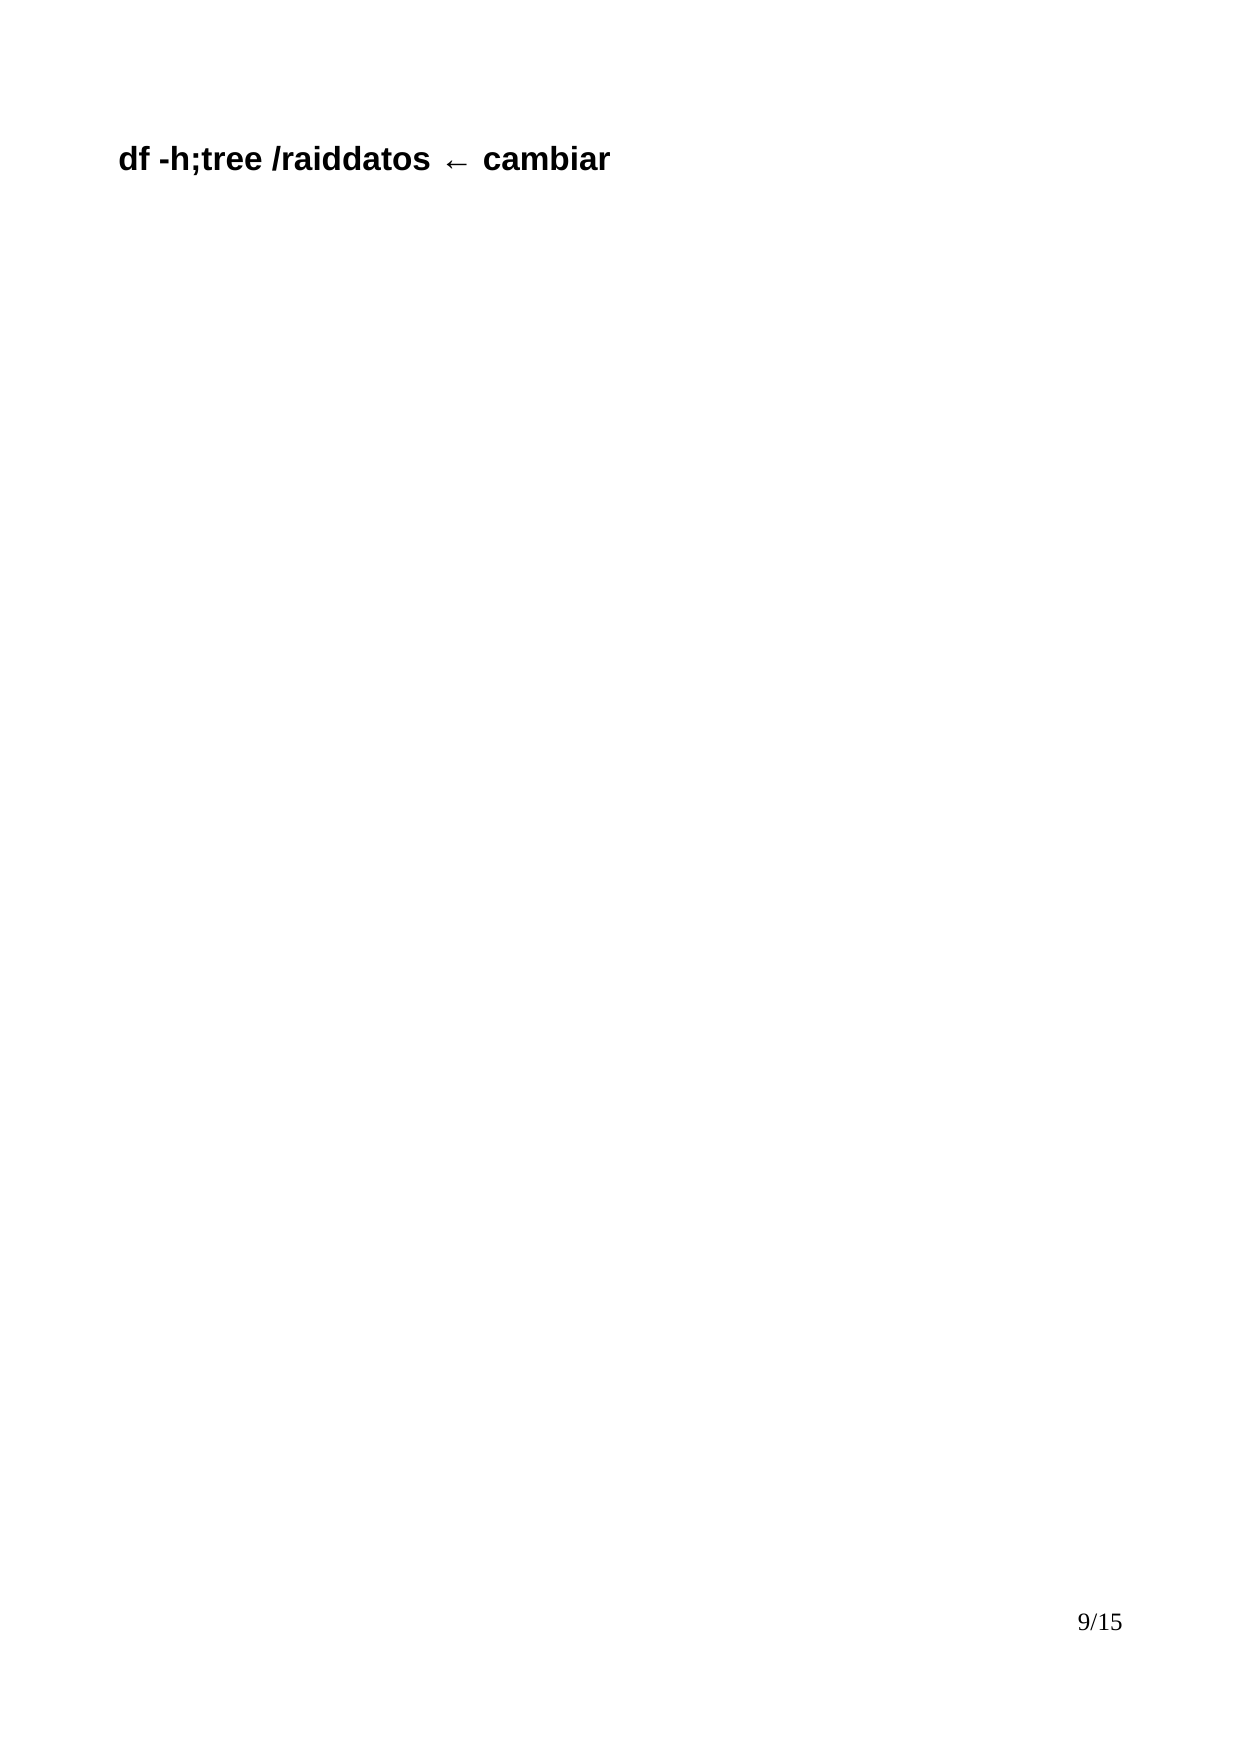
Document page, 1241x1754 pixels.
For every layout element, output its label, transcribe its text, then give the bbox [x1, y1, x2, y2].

subtitle df -h;tree /raiddatos ← cambiar [118, 139, 1122, 177]
